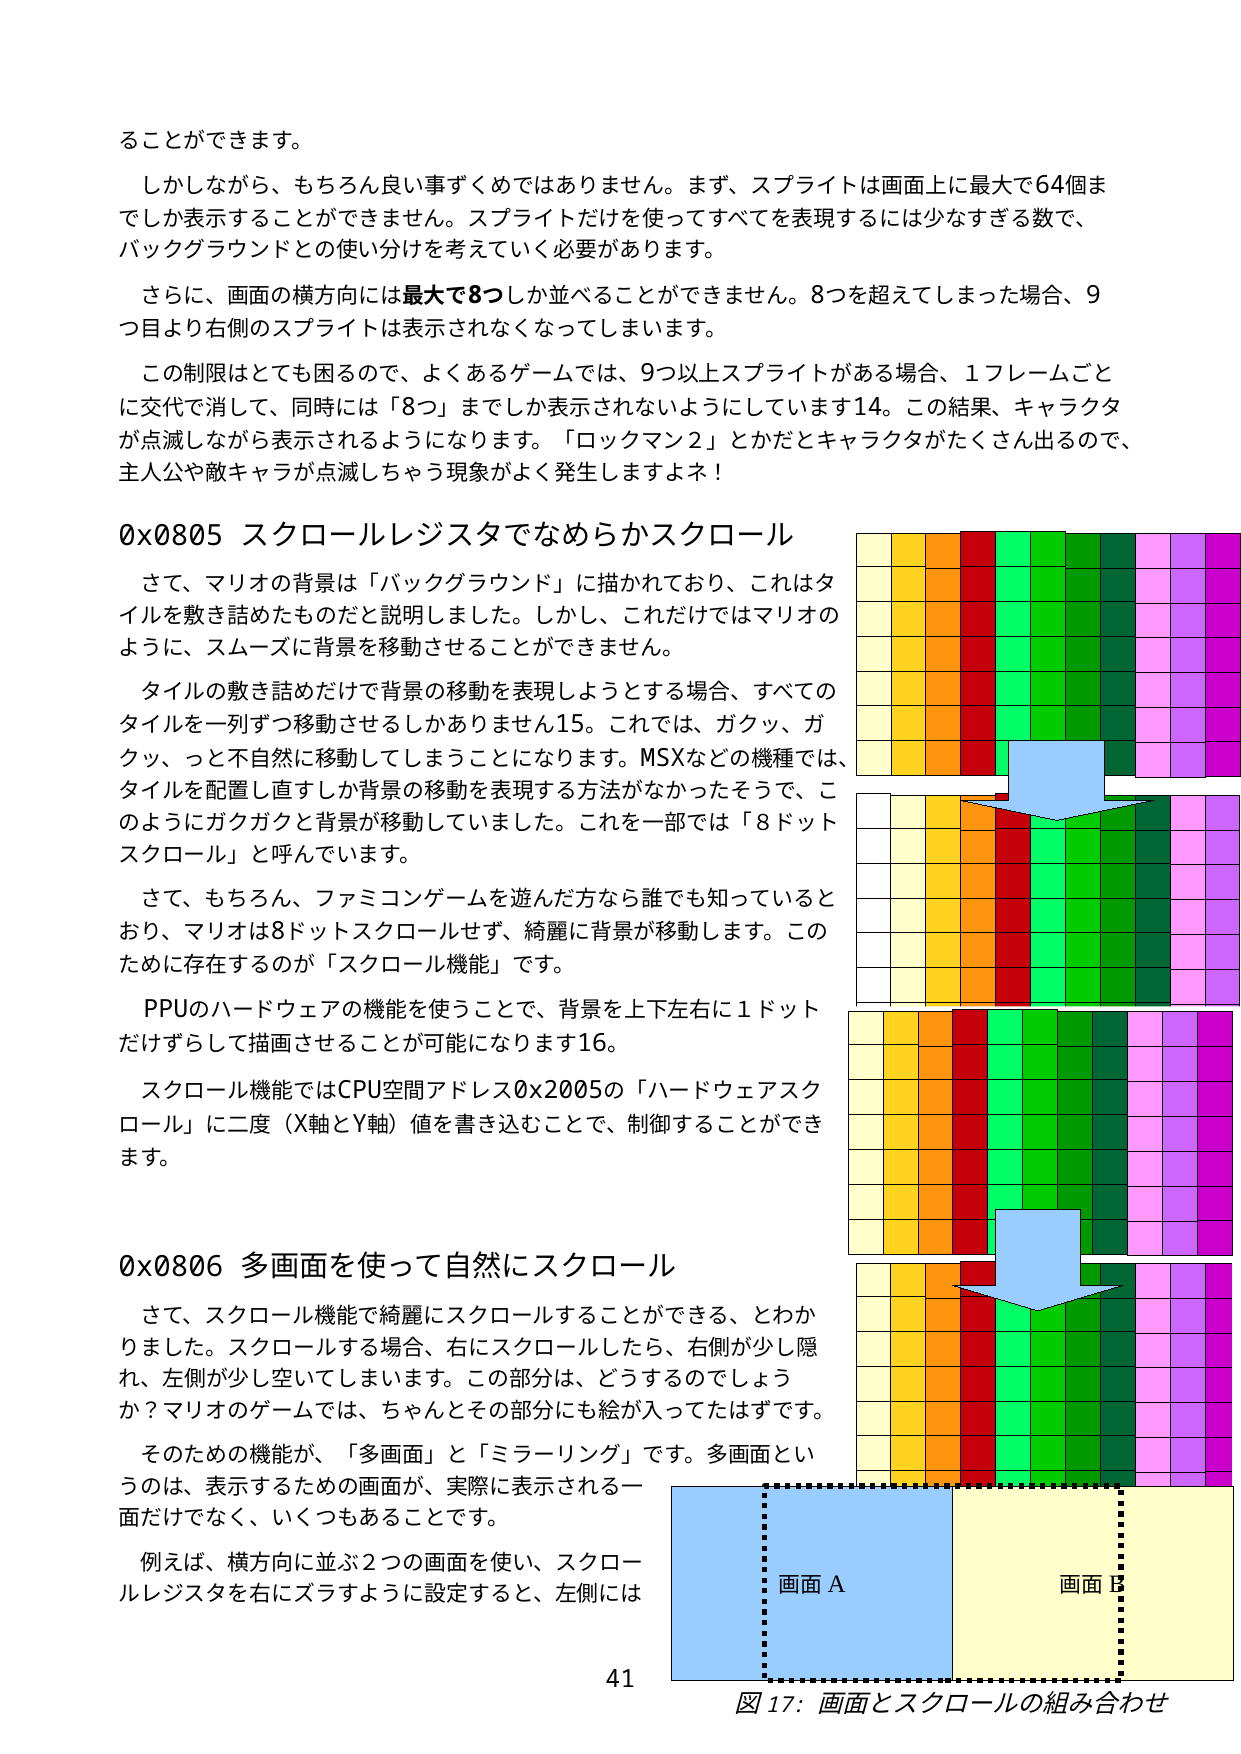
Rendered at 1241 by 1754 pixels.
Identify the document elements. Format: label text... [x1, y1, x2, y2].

text スクロール機能ではCPU空間アドレス0x2005の「ハードウェアスクロール」に二度（X軸とY軸）値を書き込むことで、制御することができます。 [118, 1072, 848, 1171]
subtitle 0x0806 多画面を使って自然にスクロール [118, 1243, 848, 1285]
text そこで使われるのが、「スプライト」です。スプライトを使うと、バックグラウンドのタイルと同じもの（か、それを縦に２つ並べた、8x16の画像）を、画面上の任意の位置に配置することができます図 13。これなら、放物線にそってジャンプするマリオの画像を表現できますし、１ドットずつ移動する弾の画像を表現することができます。 [118, 123, 1122, 154]
text しかしながら、もちろん良い事ずくめではありません。まず、スプライトは画面上に最大で64個までしか表示することができません。スプライトだけを使ってすべてを表現するには少なすぎる数で、バックグラウンドとの使い分けを考えていく必要があります。 [118, 167, 1122, 264]
text そのための機能が、「多画面」と「ミラーリング」です。多画面というのは、表示するための画面が、実際に表示される一面だけでなく、いくつもあることです。 [118, 1437, 848, 1532]
text タイルの敷き詰めだけで背景の移動を表現しようとする場合、すべてのタイルを一列ずつ移動させるしかありません図 15。これでは、ガクッ、ガクッ、っと不自然に移動してしまうことになります。MSXなどの機種では、タイルを配置し直すしか背景の移動を表現する方法がなかったそうで、このようにガクガクと背景が移動していました。これを一部では「８ドットスクロール」と呼んでいます。 [118, 674, 856, 868]
text 例えば、横方向に並ぶ２つの画面を使い、スクロールレジスタを右にズラすように設定すると、左側にはもともとの画面Aの内容が、右側には新しい画面Bの内容が表示されます。このようにすることで、スクロールしても画面の一部を欠けたりさせることなく、綺麗にスクロールすることができるのです図 17。 [672, 1720, 1233, 1754]
text さて、マリオの背景は「バックグラウンド」に描かれており、これはタイルを敷き詰めたものだと説明しました。しかし、これだけではマリオのように、スムーズに背景を移動させることができません。 [118, 566, 856, 661]
text 例えば、横方向に並ぶ２つの画面を使い、スクロールレジスタを右にズラすように設定すると、左側にはもともとの画面Aの内容が、右側には新しい画面Bの内容が表示されます。このようにすることで、スクロールしても画面の一部を欠けたりさせることなく、綺麗にスクロールすることができるのです図 17。 [118, 1544, 671, 1608]
text PPUのハードウェアの機能を使うことで、背景を上下左右に１ドットだけずらして描画させることが可能になります図 16。 [848, 1255, 995, 1486]
text さて、もちろん、ファミコンゲームを遊んだ方なら誰でも知っているとおり、マリオは8ドットスクロールせず、綺麗に背景が移動します。このために存在するのが「スクロール機能」です。 [118, 881, 856, 978]
text この制限はとても困るので、よくあるゲームでは、9つ以上スプライトがある場合、１フレームごとに交代で消して、同時には「8つ」までしか表示されないようにしています図 14。この結果、キャラクタが点滅しながら表示されるようになります。「ロックマン２」とかだとキャラクタがたくさん出るので、主人公や敵キャラが点滅しちゃう現象がよく発生しますよネ！ [118, 355, 1122, 486]
text 図 17: 画面とスクロールの組み合わせ [672, 1681, 1233, 1720]
subtitle [856, 776, 1008, 793]
text さらに、画面の横方向には最大で8つしか並べることができません。8つを超えてしまった場合、9つ目より右側のスプライトは表示されなくなってしまいます。 [118, 277, 1122, 342]
subtitle [1105, 776, 1240, 793]
text さて、スクロール機能で綺麗にスクロールすることができる、とわかりました。スクロールする場合、右にスクロールしたら、右側が少し隠れ、左側が少し空いてしまいます。この部分は、どうするのでしょうか？マリオのゲームでは、ちゃんとその部分にも絵が入ってたはずです。 [118, 1298, 848, 1424]
text PPUのハードウェアの機能を使うことで、背景を上下左右に１ドットだけずらして描画させることが可能になります図 16。 [118, 991, 1240, 1059]
subtitle 0x0805 スクロールレジスタでなめらかスクロール [118, 511, 1240, 554]
